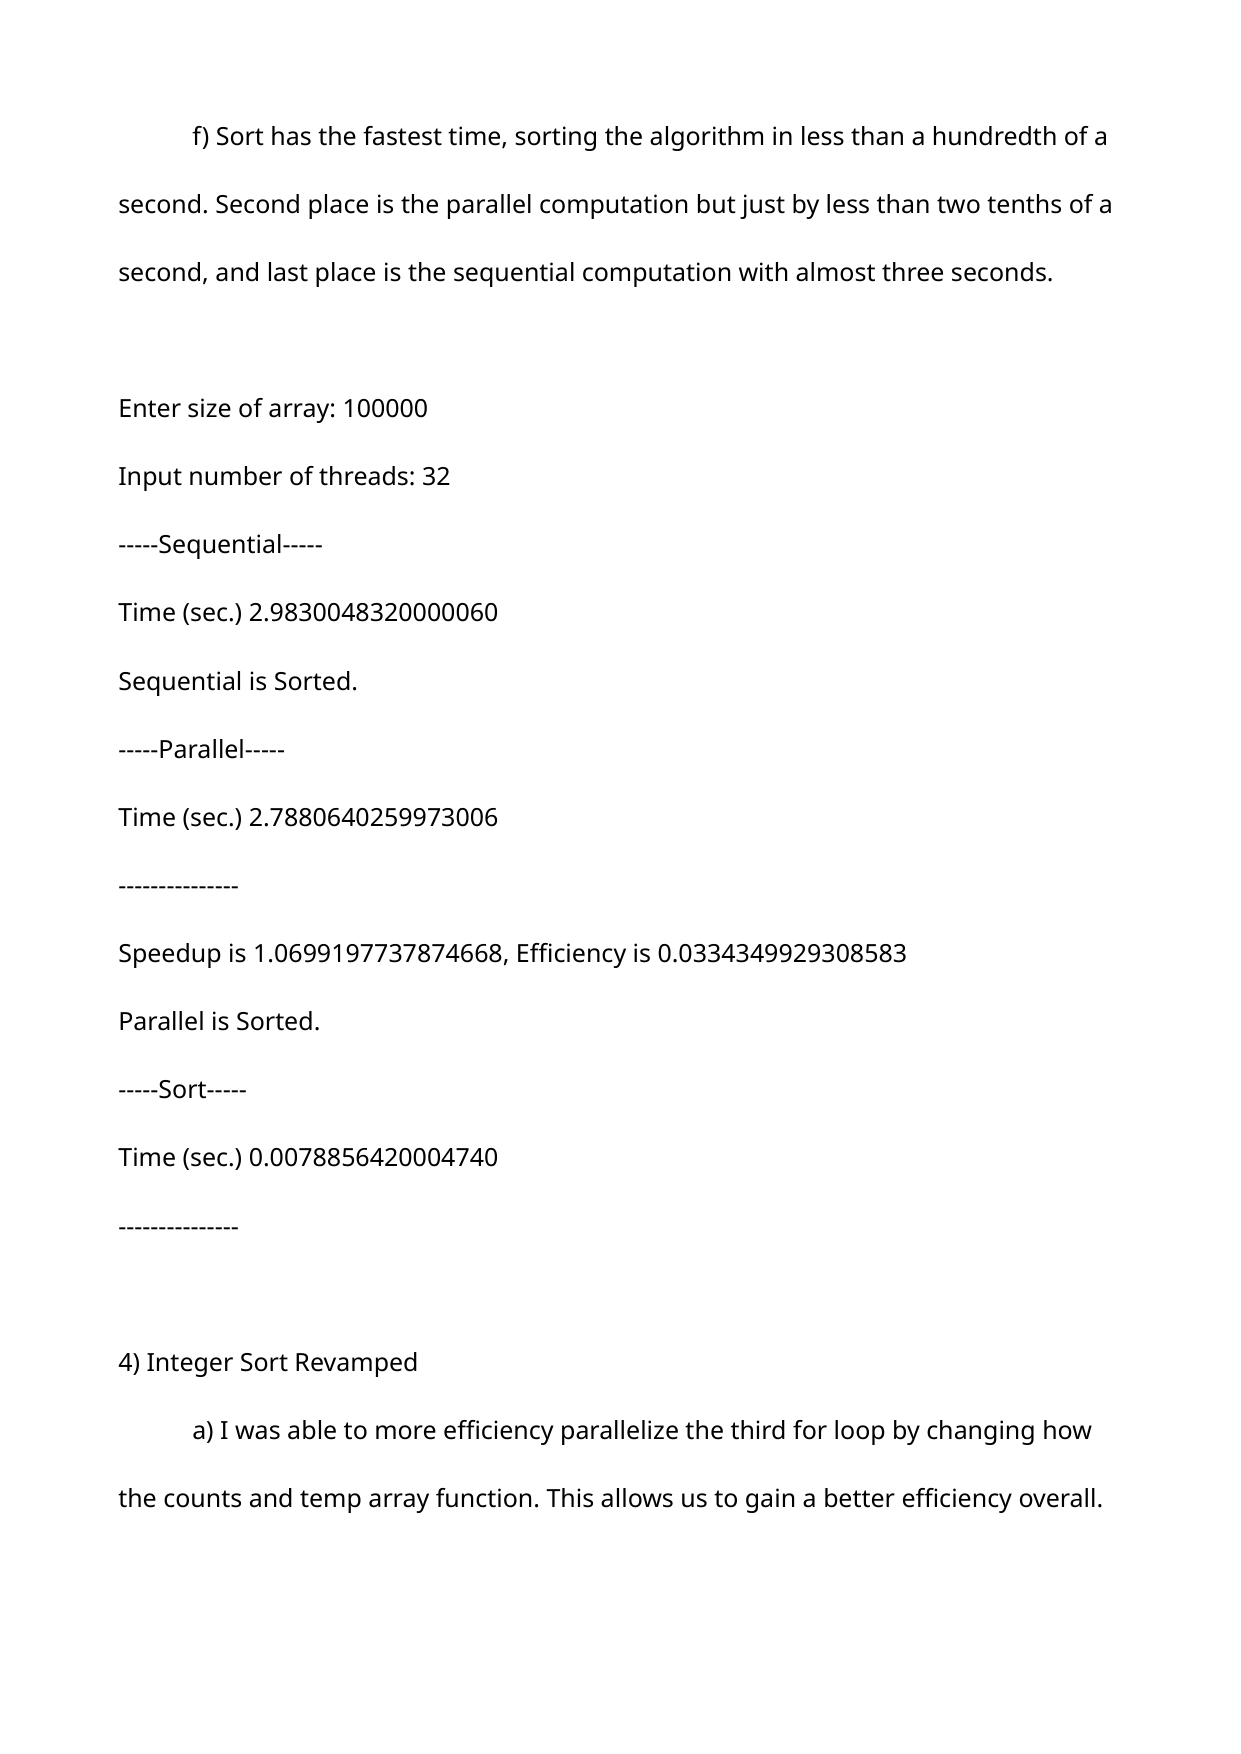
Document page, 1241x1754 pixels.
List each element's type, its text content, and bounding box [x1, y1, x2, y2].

text f) Sort has the fastest time, sorting the algorithm in less than a hundredth of a second. Second place is the parallel computation but just by less than two tenths of a second, and last place is the sequential computation with almost three seconds. [118, 118, 1122, 288]
text Time (sec.) 2.9830048320000060 [118, 595, 1122, 629]
text Speedup is 1.0699197737874668, Efficiency is 0.0334349929308583 [118, 936, 1122, 970]
text -----Sort----- [118, 1072, 1122, 1106]
text --------------- [118, 867, 1122, 902]
text Parallel is Sorted. [118, 1004, 1122, 1038]
text 4) Integer Sort Revamped [118, 1344, 1122, 1378]
text -----Sequential----- [118, 527, 1122, 561]
text a) I was able to more efficiency parallelize the third for loop by changing how the counts and temp array function. This allows us to gain a better efficiency overall. [118, 1412, 1122, 1515]
text -----Parallel----- [118, 731, 1122, 765]
text Time (sec.) 2.7880640259973006 [118, 799, 1122, 833]
text Sequential is Sorted. [118, 663, 1122, 697]
text Input number of threads: 32 [118, 459, 1122, 493]
text Enter size of array: 100000 [118, 391, 1122, 425]
text --------------- [118, 1208, 1122, 1242]
text Time (sec.) 0.0078856420004740 [118, 1140, 1122, 1174]
